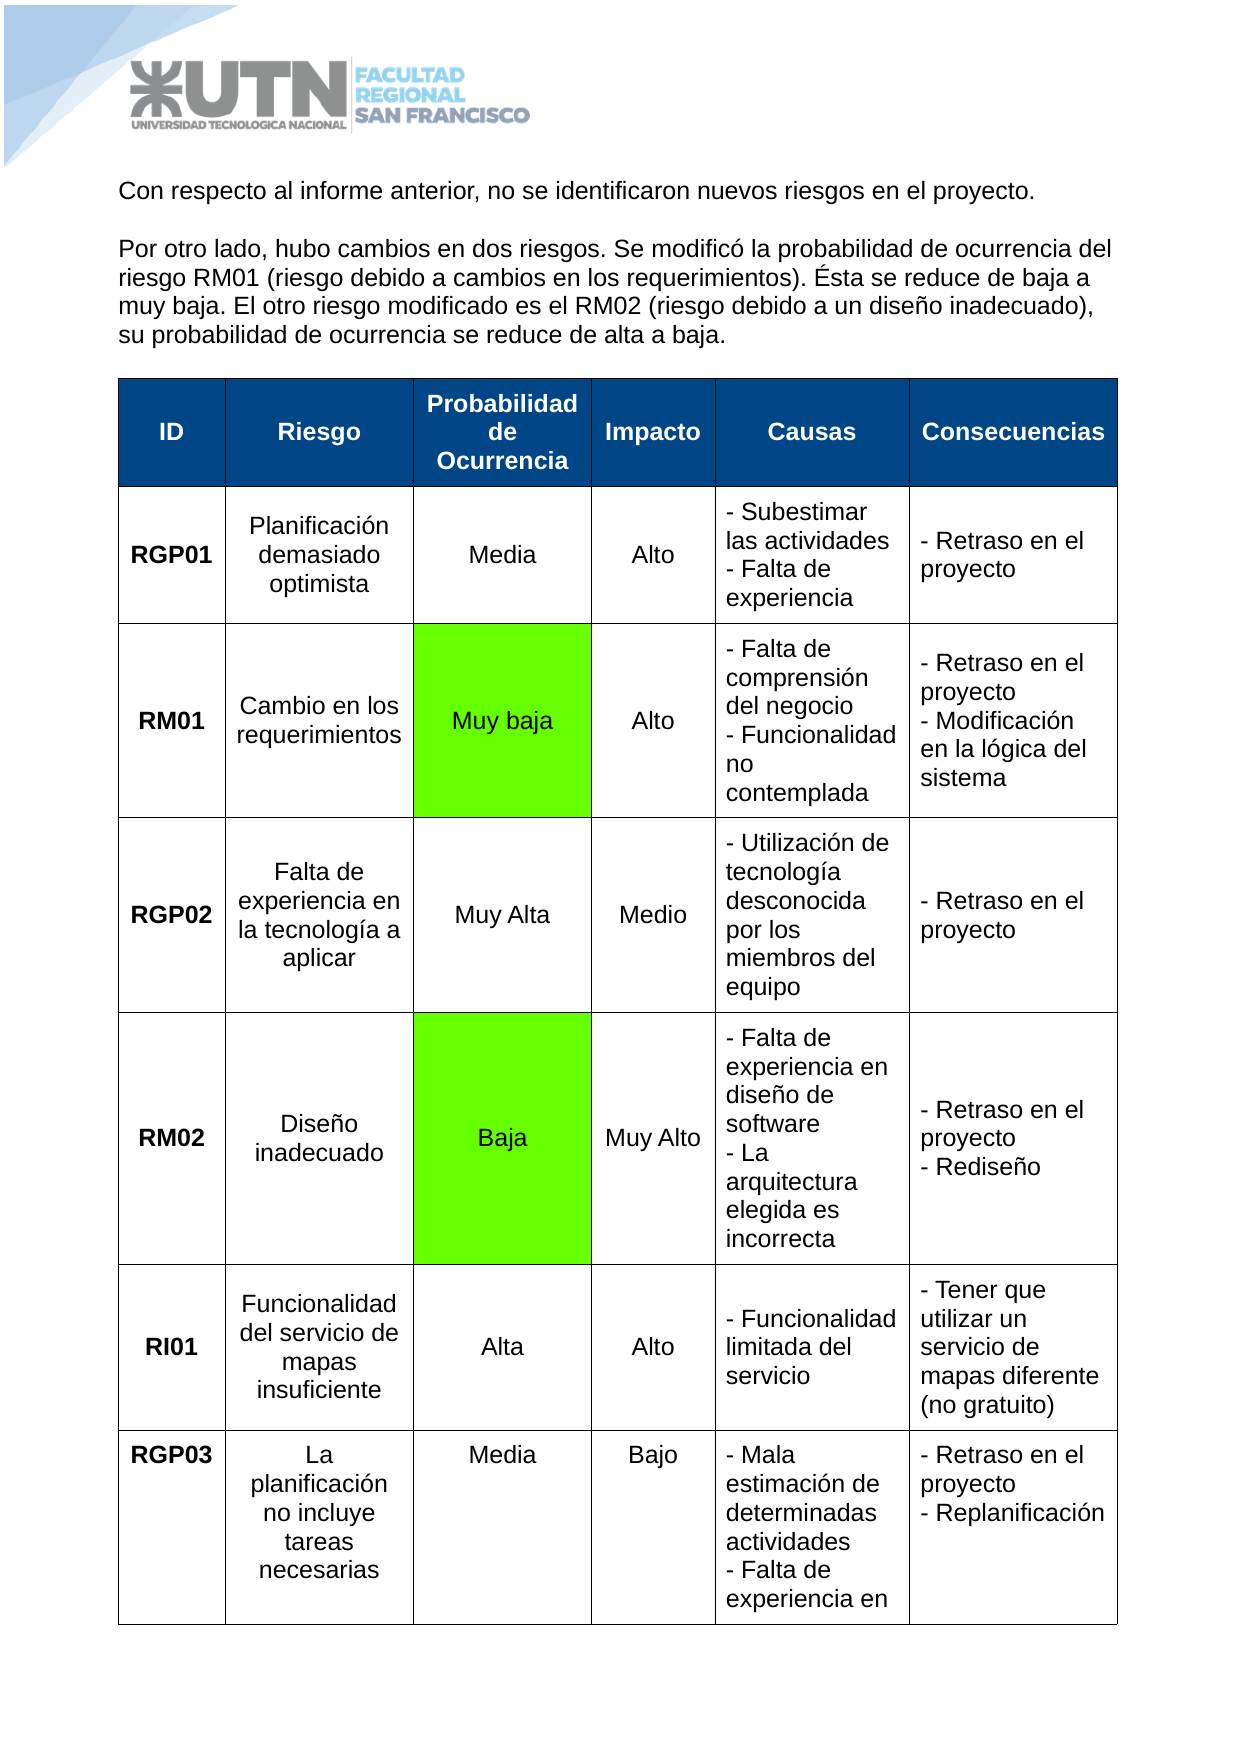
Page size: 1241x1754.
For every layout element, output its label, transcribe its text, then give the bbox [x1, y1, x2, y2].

table_cell - Retraso en el proyecto - Replanificación [910, 1431, 1117, 1624]
table_cell Bajo [592, 1431, 715, 1624]
table_cell - Tener que utilizar un servicio de mapas diferente (no gratuito) [910, 1265, 1117, 1429]
picture [3, 5, 532, 169]
table_cell Falta de experiencia en la tecnología a aplicar [226, 818, 413, 1012]
table_cell - Retraso en el proyecto - Modificación en la lógica del sistema [910, 624, 1117, 817]
table_cell Funcionalidad del servicio de mapas insuficiente [226, 1265, 413, 1429]
table_cell - Funcionalidad limitada del servicio [716, 1265, 909, 1429]
table_cell RI01 [119, 1265, 225, 1429]
table_header Causas [716, 379, 909, 486]
table_header Consecuencias [910, 379, 1117, 486]
table_cell Muy Alta [414, 818, 591, 1012]
table_cell RGP01 [119, 487, 225, 623]
table_header Riesgo [226, 379, 413, 486]
table_cell Diseño inadecuado [226, 1013, 413, 1264]
table_cell RM02 [119, 1013, 225, 1264]
table_cell Alta [414, 1265, 591, 1429]
table_cell - Subestimar las actividades - Falta de experiencia [716, 487, 909, 623]
table_cell - Retraso en el proyecto [910, 818, 1117, 1012]
table_cell - Mala estimación de determinadas actividades - Falta de experiencia en [716, 1431, 909, 1624]
table_cell Alto [592, 1265, 715, 1429]
table_cell Media [414, 487, 591, 623]
text Por otro lado, hubo cambios en dos riesgos. Se modificó la probabilidad de ocurrencia del riesgo RM01 (riesgo debido a cambios en los requerimientos). Ésta se reduce de baja a muy baja. El otro riesgo modificado es el RM02 (riesgo debido a un diseño inadecuado), su probabilidad de ocurrencia se reduce de alta a baja. [118, 234, 1122, 349]
table_cell Medio [592, 818, 715, 1012]
table_cell - Retraso en el proyecto [910, 487, 1117, 623]
table_cell - Utilización de tecnología desconocida por los miembros del equipo [716, 818, 909, 1012]
text Con respecto al informe anterior, no se identificaron nuevos riesgos en el proyecto. [118, 176, 1122, 205]
table_cell Muy Alto [592, 1013, 715, 1264]
table_cell - Retraso en el proyecto - Rediseño [910, 1013, 1117, 1264]
table_cell Muy baja [414, 624, 591, 817]
table_cell Baja [414, 1013, 591, 1264]
table_cell - Falta de experiencia en diseño de software - La arquitectura elegida es incorrecta [716, 1013, 909, 1264]
table_cell Media [414, 1431, 591, 1624]
table_header Probabilidad de Ocurrencia [414, 379, 591, 486]
table_cell Alto [592, 487, 715, 623]
table_cell - Falta de comprensión del negocio - Funcionalidad no contemplada [716, 624, 909, 817]
table_cell RGP02 [119, 818, 225, 1012]
table_cell Planificación demasiado optimista [226, 487, 413, 623]
table_header Impacto [592, 379, 715, 486]
table_cell Alto [592, 624, 715, 817]
table_header ID [119, 379, 225, 486]
table_cell Cambio en los requerimientos [226, 624, 413, 817]
table_cell RM01 [119, 624, 225, 817]
table_cell RGP03 [119, 1431, 225, 1624]
table_cell La planificación no incluye tareas necesarias [226, 1431, 413, 1624]
